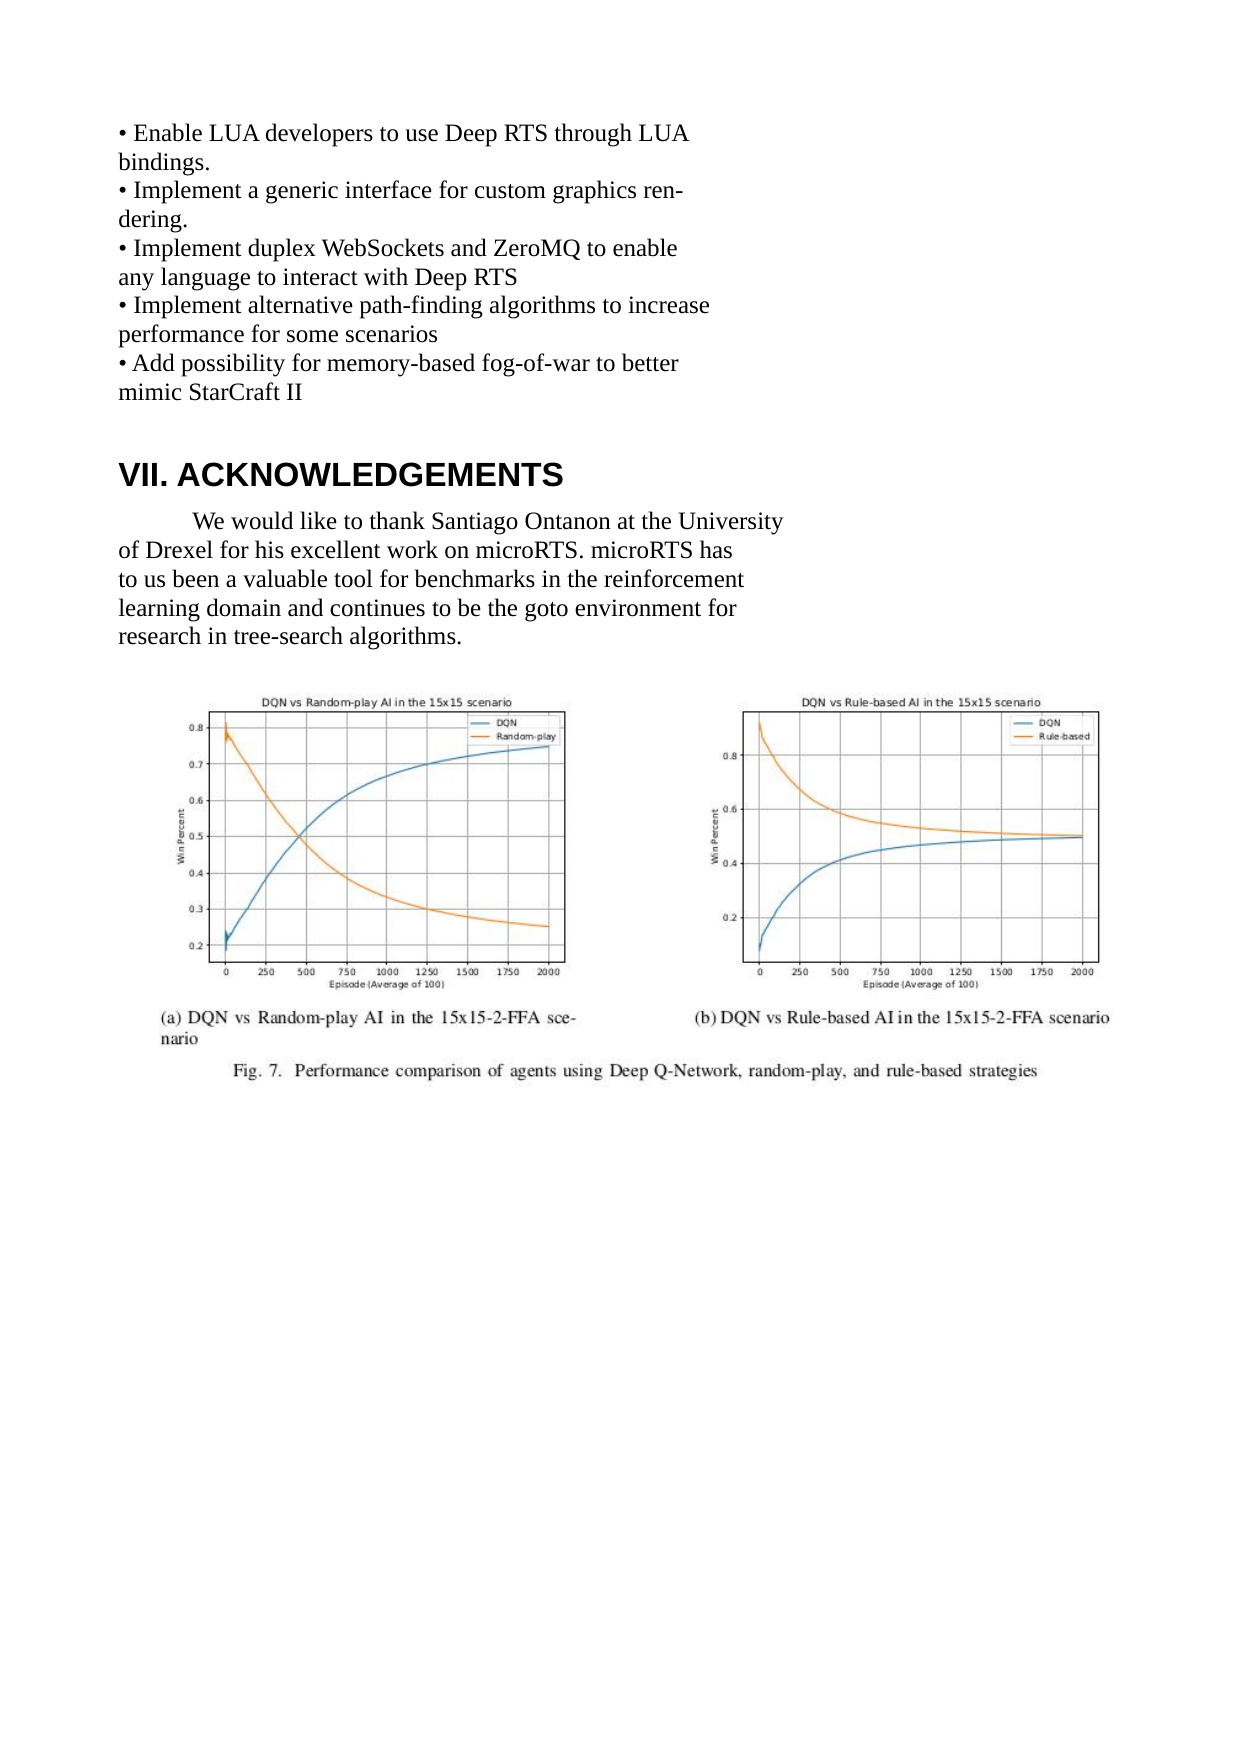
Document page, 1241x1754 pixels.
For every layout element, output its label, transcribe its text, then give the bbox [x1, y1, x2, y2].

text dering. [118, 204, 1122, 233]
text • Enable LUA developers to use Deep RTS through LUA [118, 118, 1122, 147]
text mimic StarCraft II [118, 377, 1122, 406]
text to us been a valuable tool for benchmarks in the reinforcement [118, 564, 1122, 593]
text learning domain and continues to be the goto environment for [118, 593, 1122, 621]
text We would like to thank Santiago Ontanon at the University [118, 506, 1122, 535]
text bindings. [118, 147, 1122, 176]
subtitle VII. ACKNOWLEDGEMENTS [118, 455, 1122, 494]
text any language to interact with Deep RTS [118, 262, 1122, 291]
text • Implement duplex WebSockets and ZeroMQ to enable [118, 233, 1122, 262]
text • Implement alternative path-finding algorithms to increase [118, 291, 1122, 319]
text of Drexel for his excellent work on microRTS. microRTS has [118, 535, 1122, 564]
picture [119, 683, 1124, 1090]
text research in tree-search algorithms. [118, 621, 1122, 650]
text • Implement a generic interface for custom graphics ren- [118, 176, 1122, 204]
text • Add possibility for memory-based fog-of-war to better [118, 348, 1122, 377]
text performance for some scenarios [118, 319, 1122, 348]
